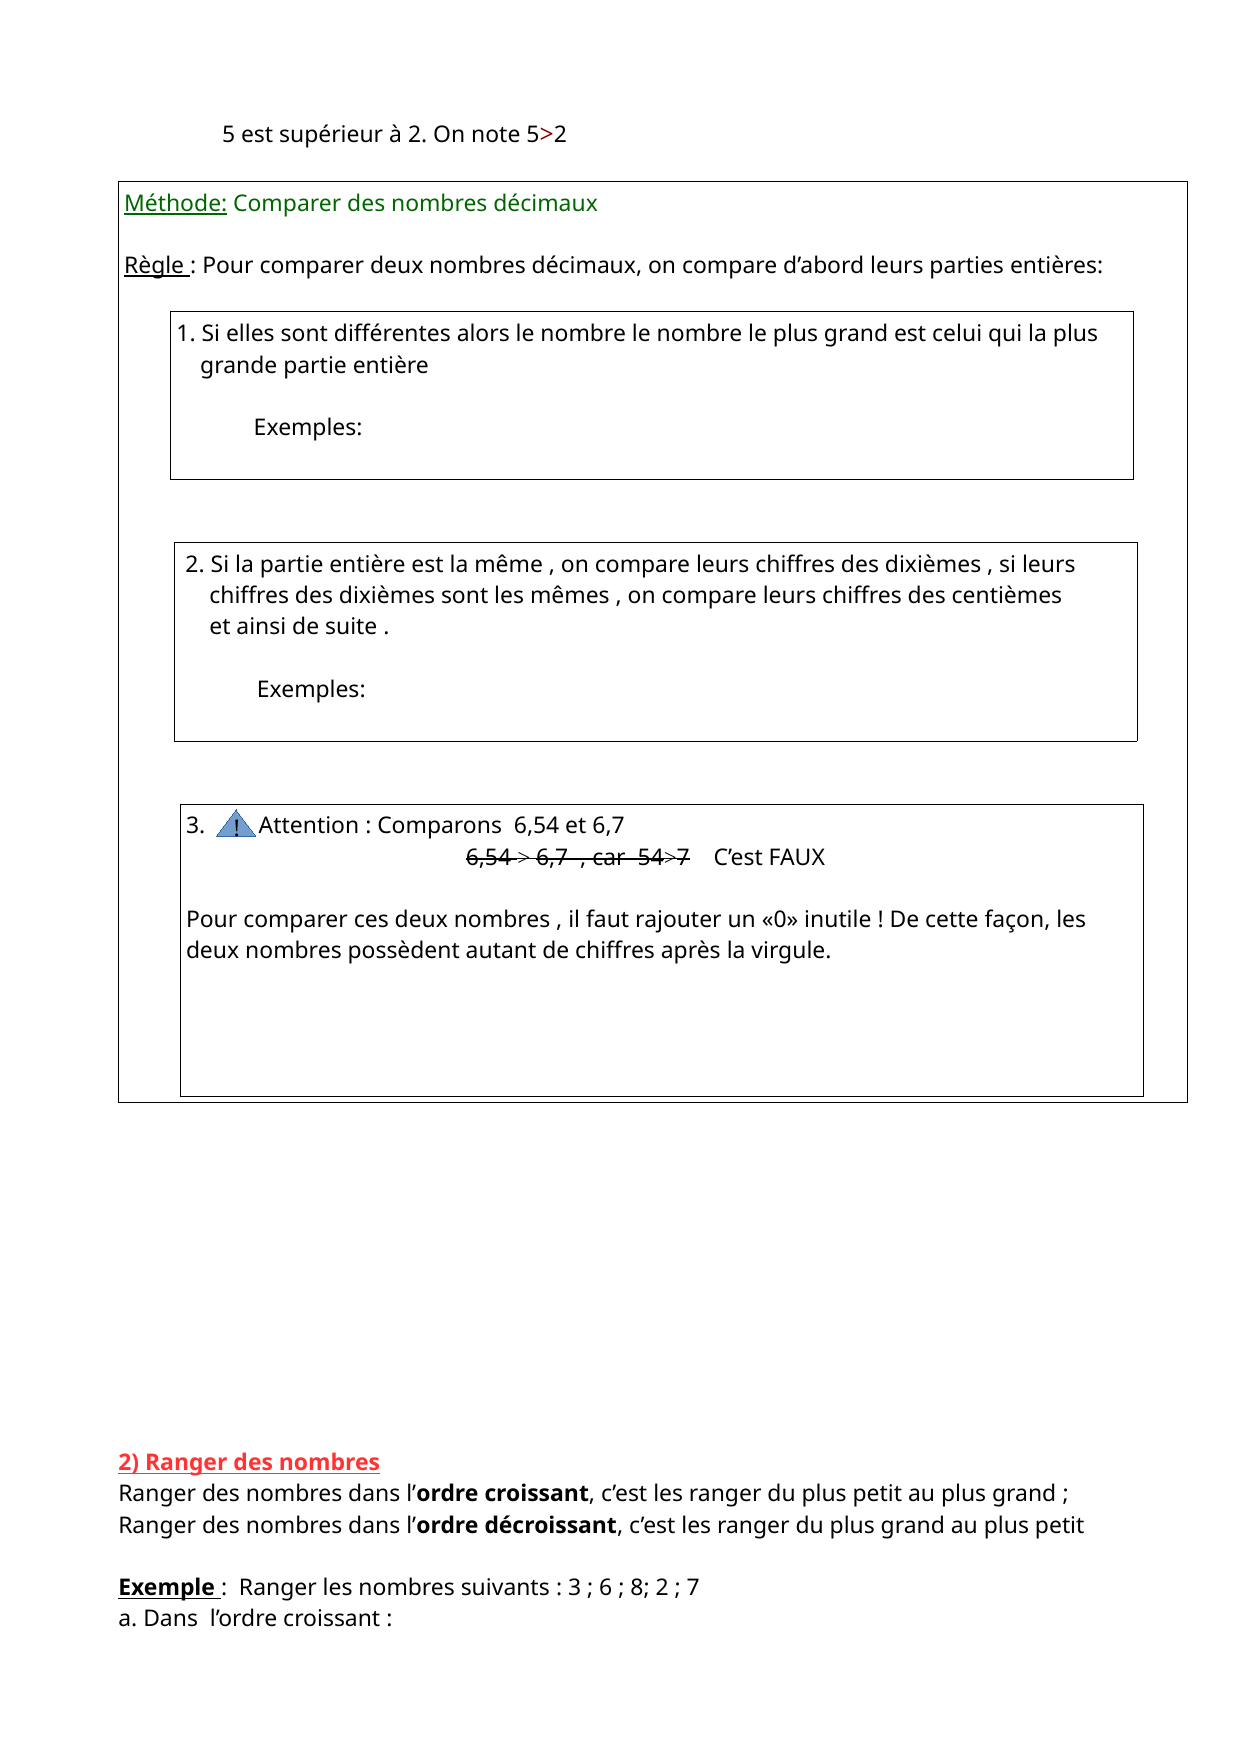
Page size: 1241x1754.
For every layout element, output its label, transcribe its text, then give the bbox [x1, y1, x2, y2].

text 2) Ranger des nombres [118, 1446, 1122, 1477]
text Ranger des nombres dans l’ordre décroissant, c’est les ranger du plus grand au plus petit [118, 1509, 1122, 1540]
table_header 2. Si la partie entière est la même , on compare leurs chiffres des dixièmes , si leurs chiffres des dixièmes sont les mêmes , on compare leurs chiffres des centièmes et ainsi de suite . Exemples: [175, 543, 1137, 741]
table_header Méthode: Comparer des nombres décimaux Règle : Pour comparer deux nombres décimaux, on compare d’abord leurs parties entières: [119, 182, 1187, 1102]
text a. Dans l’ordre croissant : [118, 1602, 1122, 1634]
table_header 1. Si elles sont différentes alors le nombre le nombre le plus grand est celui qui la plus grande partie entière Exemples: [171, 312, 1133, 479]
text 5 est supérieur à 2. On note 5>2 [118, 118, 1122, 149]
text Ranger des nombres dans l’ordre croissant, c’est les ranger du plus petit au plus grand ; [118, 1477, 1122, 1509]
table_header 3. Attention : Comparons 6,54 et 6,7 6,54 > 6,7 , car 54>7 C’est FAUX Pour comparer ces deux nombres , il faut rajouter un «0» inutile ! De cette façon, les deux nombres possèdent autant de chiffres après la virgule. [181, 805, 1143, 1096]
text Exemple : Ranger les nombres suivants : 3 ; 6 ; 8; 2 ; 7 [118, 1571, 1122, 1602]
